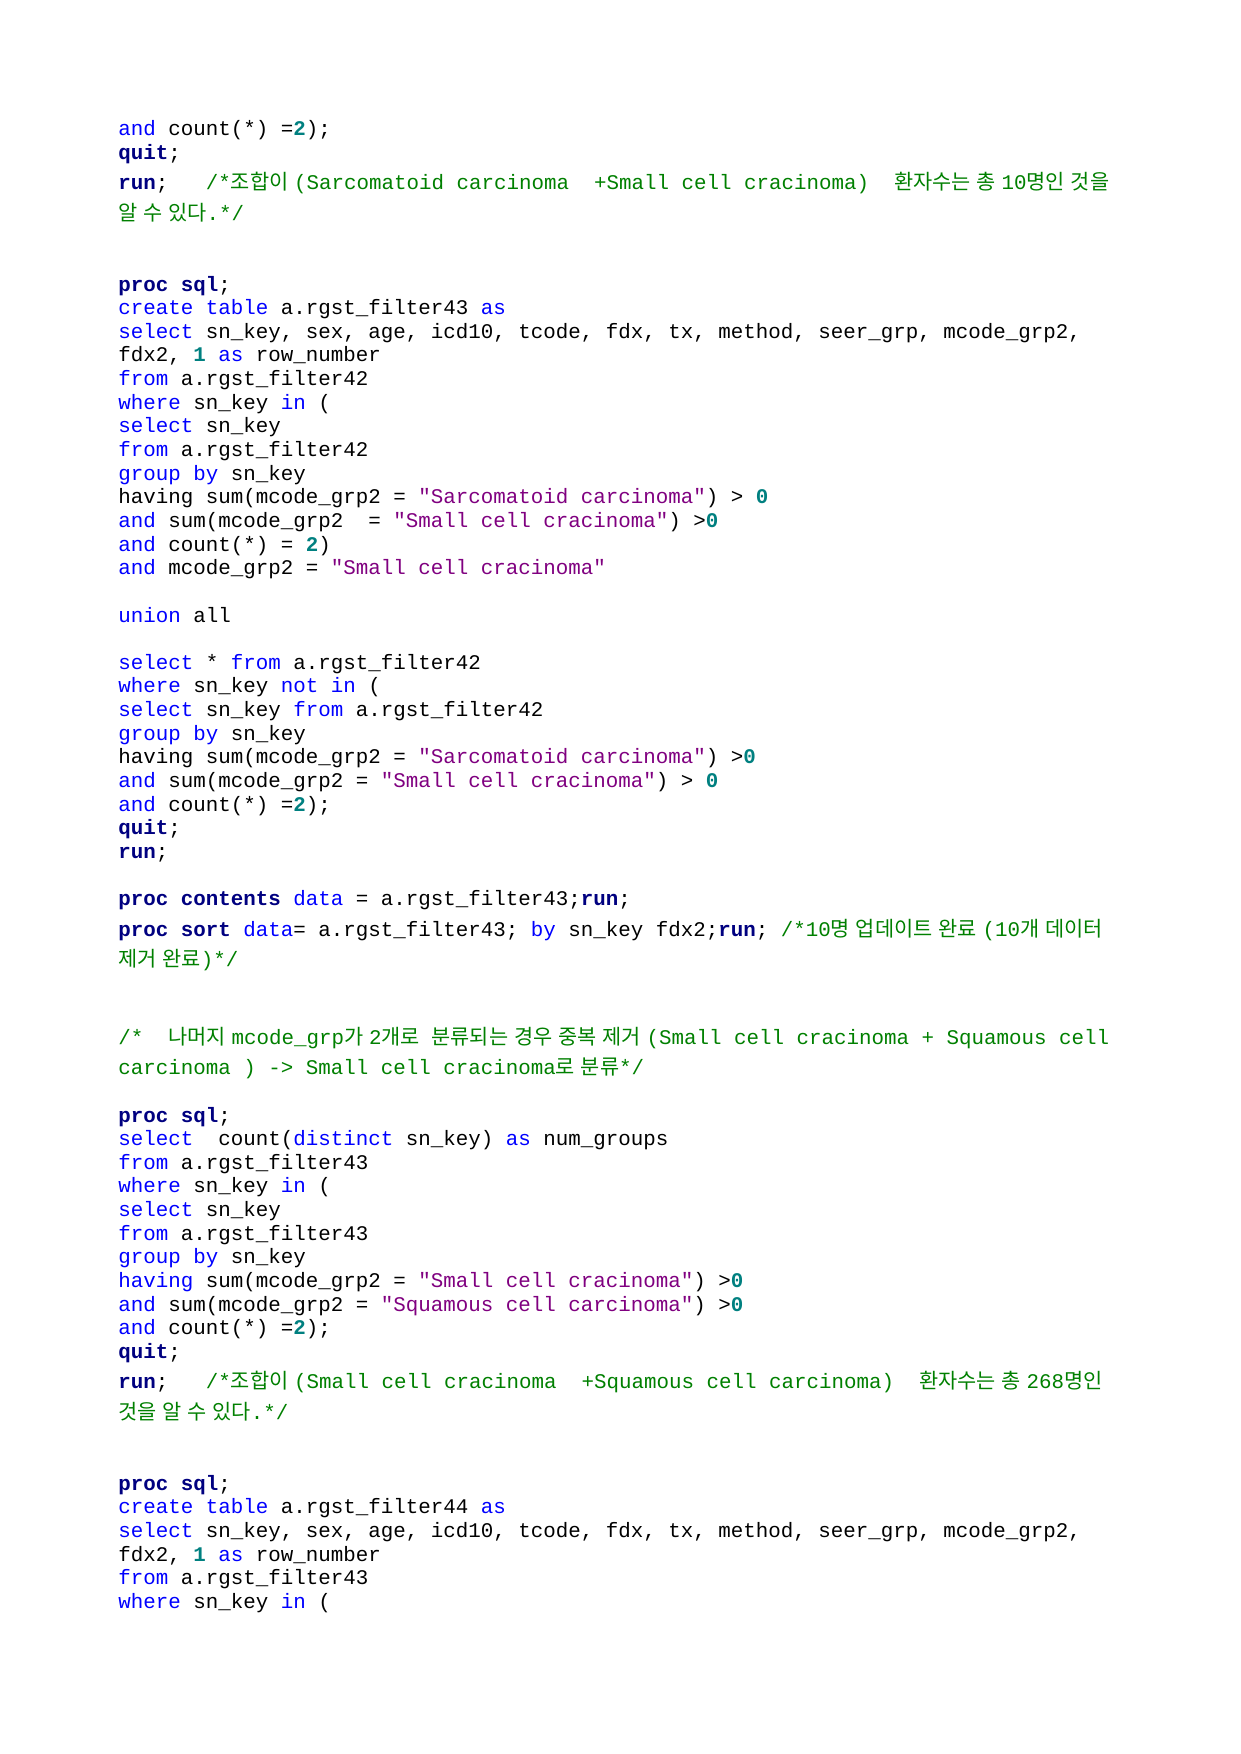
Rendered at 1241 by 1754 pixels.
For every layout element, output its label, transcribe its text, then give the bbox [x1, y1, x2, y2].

text and mcode_grp2 = "Small cell cracinoma" [118, 557, 1122, 581]
text select sn_key [118, 1199, 1122, 1223]
text proc contents data = a.rgst_filter43;run; [118, 888, 1122, 912]
text select sn_key, sex, age, icd10, tcode, fdx, tx, method, seer_grp, mcode_grp2, fdx2, 1 as row_number [118, 1520, 1122, 1567]
text run; /*조합이 (Sarcomatoid carcinoma +Small cell cracinoma) 환자수는 총 10명인 것을 알 수 있다.*/ [118, 165, 1122, 226]
text run; [118, 841, 1122, 865]
text create table a.rgst_filter44 as [118, 1496, 1122, 1520]
text /* 나머지 mcode_grp가 2개로 분류되는 경우 중복 제거 (Small cell cracinoma + Squamous cell carcinoma ) -> Small cell cracinoma로 분류*/ [118, 1020, 1122, 1081]
text from a.rgst_filter43 [118, 1152, 1122, 1176]
text and sum(mcode_grp2 = "Squamous cell carcinoma") >0 [118, 1294, 1122, 1317]
text group by sn_key [118, 723, 1122, 746]
text and count(*) = 2) [118, 534, 1122, 557]
text select sn_key from a.rgst_filter42 [118, 699, 1122, 723]
text create table a.rgst_filter43 as [118, 297, 1122, 321]
text group by sn_key [118, 463, 1122, 486]
text having sum(mcode_grp2 = "Sarcomatoid carcinoma") > 0 [118, 486, 1122, 510]
text where sn_key not in ( [118, 676, 1122, 699]
text and count(*) =2); [118, 794, 1122, 817]
text where sn_key in ( [118, 1591, 1122, 1615]
text having sum(mcode_grp2 = "Sarcomatoid carcinoma") >0 [118, 746, 1122, 770]
text and sum(mcode_grp2 = "Small cell cracinoma") >0 [118, 510, 1122, 534]
text from a.rgst_filter42 [118, 368, 1122, 392]
text where sn_key in ( [118, 392, 1122, 415]
text having sum(mcode_grp2 = "Small cell cracinoma") >0 [118, 1270, 1122, 1294]
text from a.rgst_filter43 [118, 1567, 1122, 1591]
text and count(*) =2); [118, 1317, 1122, 1341]
text proc sql; [118, 1473, 1122, 1496]
text union all [118, 604, 1122, 628]
text select sn_key [118, 415, 1122, 439]
text where sn_key in ( [118, 1176, 1122, 1199]
text quit; [118, 817, 1122, 841]
text from a.rgst_filter42 [118, 439, 1122, 463]
text and count(*) =2); [118, 118, 1122, 142]
text select sn_key, sex, age, icd10, tcode, fdx, tx, method, seer_grp, mcode_grp2, fdx2, 1 as row_number [118, 321, 1122, 368]
text proc sql; [118, 1104, 1122, 1128]
text quit; [118, 142, 1122, 165]
text group by sn_key [118, 1246, 1122, 1270]
text proc sort data= a.rgst_filter43; by sn_key fdx2;run; /*10명 업데이트 완료 (10개 데이터 제거 완료)*/ [118, 912, 1122, 973]
text and sum(mcode_grp2 = "Small cell cracinoma") > 0 [118, 770, 1122, 794]
text quit; [118, 1341, 1122, 1365]
text from a.rgst_filter43 [118, 1223, 1122, 1246]
text select * from a.rgst_filter42 [118, 652, 1122, 676]
text select count(distinct sn_key) as num_groups [118, 1128, 1122, 1152]
text proc sql; [118, 273, 1122, 297]
text run; /*조합이 (Small cell cracinoma +Squamous cell carcinoma) 환자수는 총 268명인 것을 알 수 있다.*/ [118, 1365, 1122, 1426]
